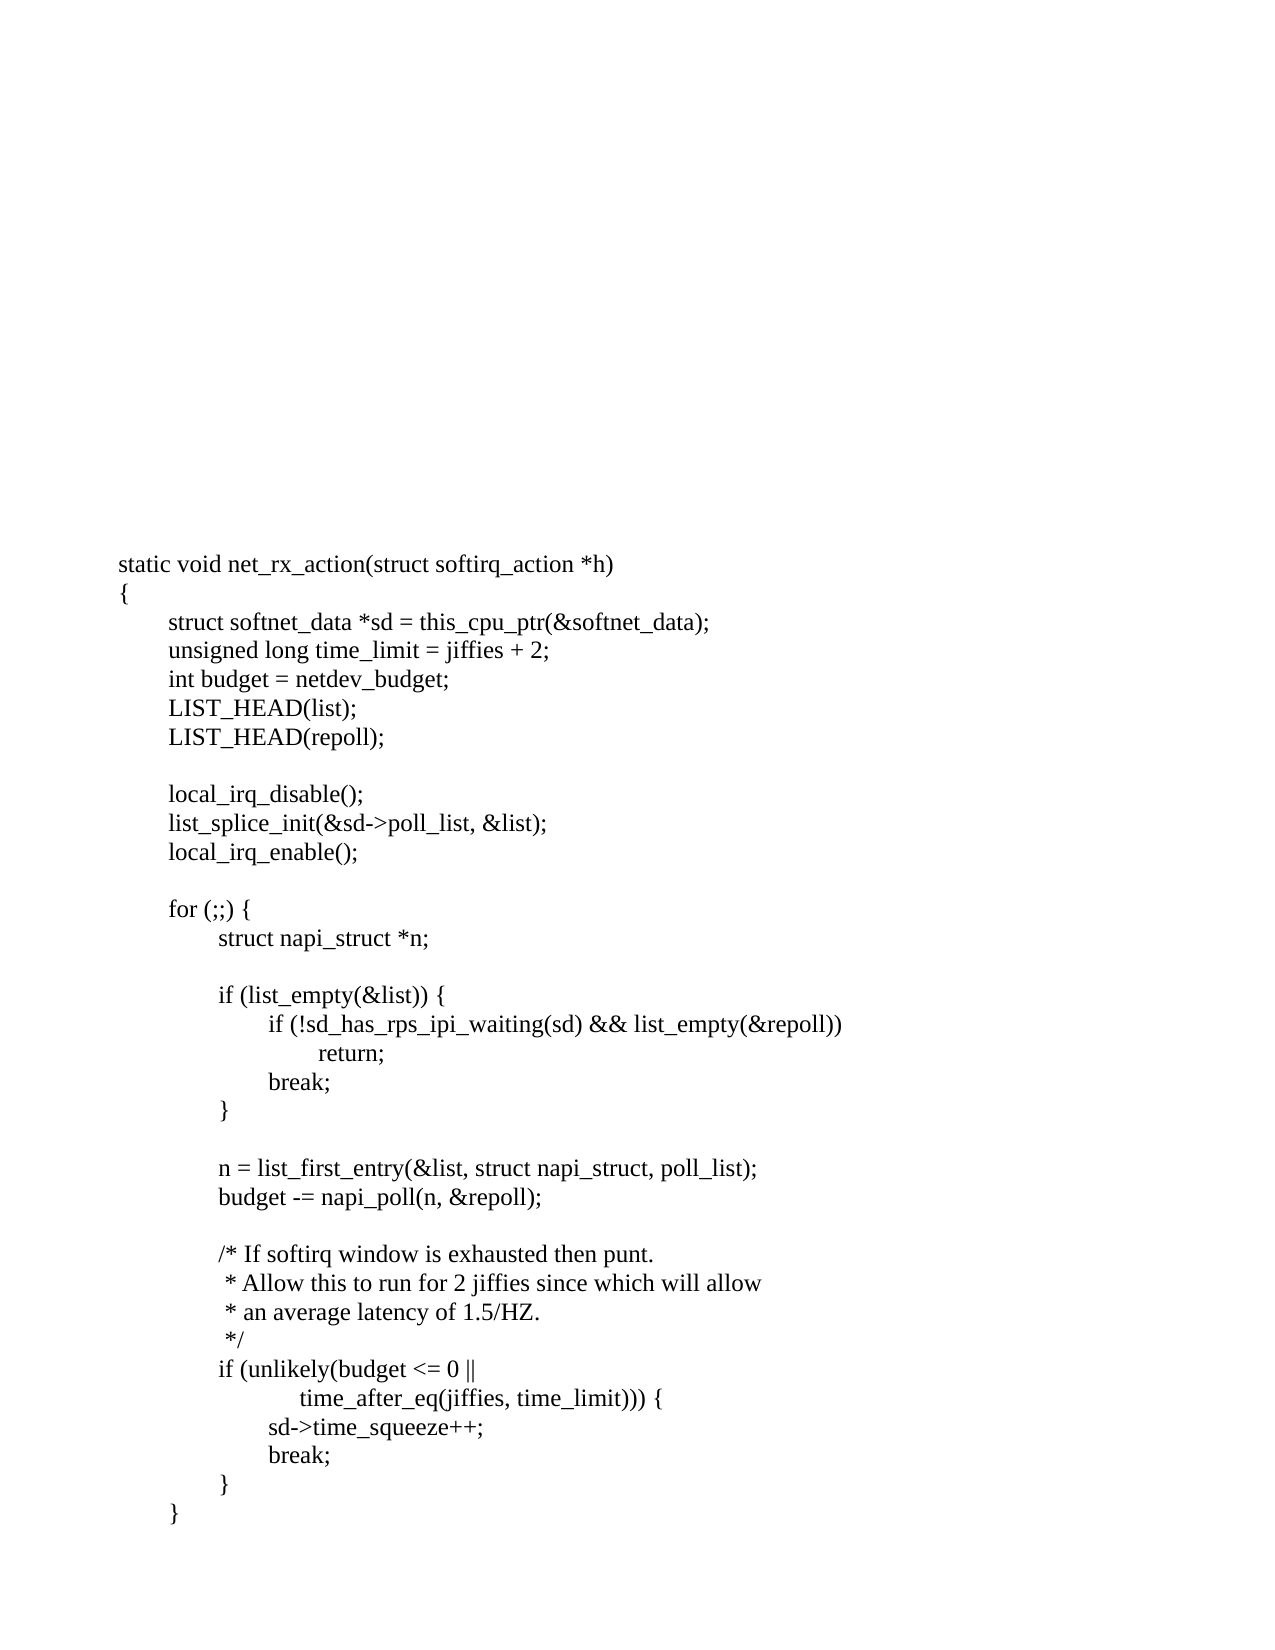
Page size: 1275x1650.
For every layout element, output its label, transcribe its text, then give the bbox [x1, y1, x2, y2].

text struct softnet_data *sd = this_cpu_ptr(&softnet_data); [118, 607, 1157, 636]
text local_irq_enable(); [118, 837, 1157, 866]
text /* If softirq window is exhausted then punt. [118, 1239, 1157, 1268]
text int budget = netdev_budget; [118, 664, 1157, 693]
text if (list_empty(&list)) { [118, 981, 1157, 1009]
text */ [118, 1326, 1157, 1354]
text list_splice_init(&sd->poll_list, &list); [118, 808, 1157, 837]
text if (!sd_has_rps_ipi_waiting(sd) && list_empty(&repoll)) [118, 1009, 1157, 1038]
text sd->time_squeeze++; [118, 1412, 1157, 1441]
text * Allow this to run for 2 jiffies since which will allow [118, 1268, 1157, 1297]
text LIST_HEAD(list); [118, 693, 1157, 722]
text { [118, 578, 1157, 607]
text static void net_rx_action(struct softirq_action *h) [118, 549, 1157, 578]
text break; [118, 1067, 1157, 1096]
text unsigned long time_limit = jiffies + 2; [118, 636, 1157, 664]
text for (;;) { [118, 894, 1157, 923]
text } [118, 1469, 1157, 1498]
text struct napi_struct *n; [118, 923, 1157, 952]
text n = list_first_entry(&list, struct napi_struct, poll_list); [118, 1153, 1157, 1182]
text LIST_HEAD(repoll); [118, 722, 1157, 751]
text break; [118, 1441, 1157, 1469]
text local_irq_disable(); [118, 779, 1157, 808]
text budget -= napi_poll(n, &repoll); [118, 1182, 1157, 1211]
text } [118, 1096, 1157, 1124]
text if (unlikely(budget <= 0 || [118, 1354, 1157, 1383]
text * an average latency of 1.5/HZ. [118, 1297, 1157, 1326]
text } [118, 1498, 1157, 1527]
text time_after_eq(jiffies, time_limit))) { [118, 1383, 1157, 1412]
text return; [118, 1038, 1157, 1067]
